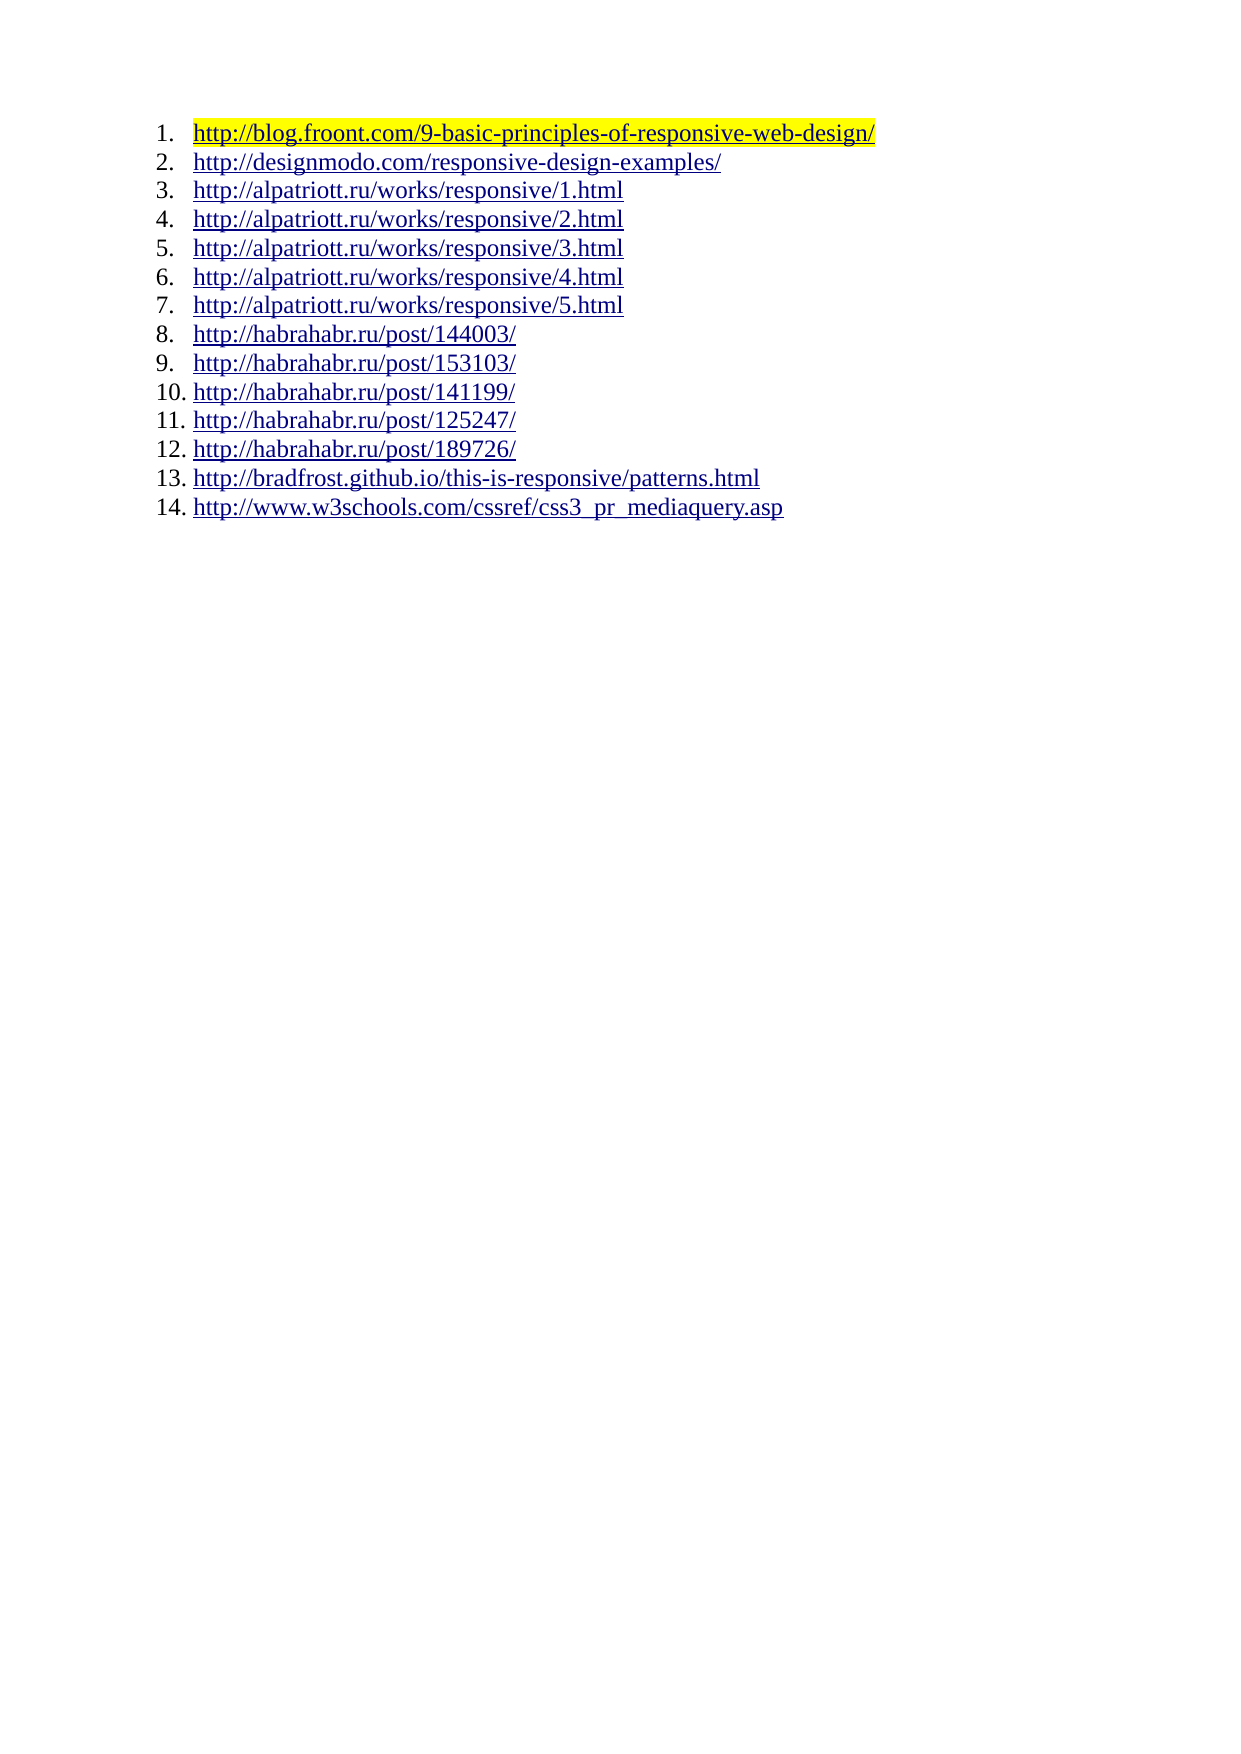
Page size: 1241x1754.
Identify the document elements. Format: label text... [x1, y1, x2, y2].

list http://www.w3schools.com/cssref/css3_pr_mediaquery.asp [156, 492, 1122, 521]
list http://habrahabr.ru/post/144003/ [156, 319, 1122, 348]
list http://habrahabr.ru/post/141199/ [156, 377, 1122, 406]
list http://habrahabr.ru/post/125247/ [156, 406, 1122, 434]
list http://alpatriott.ru/works/responsive/4.html [156, 262, 1122, 291]
list http://designmodo.com/responsive-design-examples/ [156, 147, 1122, 176]
list http://habrahabr.ru/post/189726/ [156, 434, 1122, 463]
list http://alpatriott.ru/works/responsive/3.html [156, 233, 1122, 262]
list http://alpatriott.ru/works/responsive/5.html [156, 291, 1122, 319]
list http://blog.froont.com/9-basic-principles-of-responsive-web-design/ [156, 118, 1122, 147]
list http://alpatriott.ru/works/responsive/1.html [156, 176, 1122, 204]
list http://habrahabr.ru/post/153103/ [156, 348, 1122, 377]
list http://bradfrost.github.io/this-is-responsive/patterns.html [156, 463, 1122, 492]
list http://alpatriott.ru/works/responsive/2.html [156, 204, 1122, 233]
